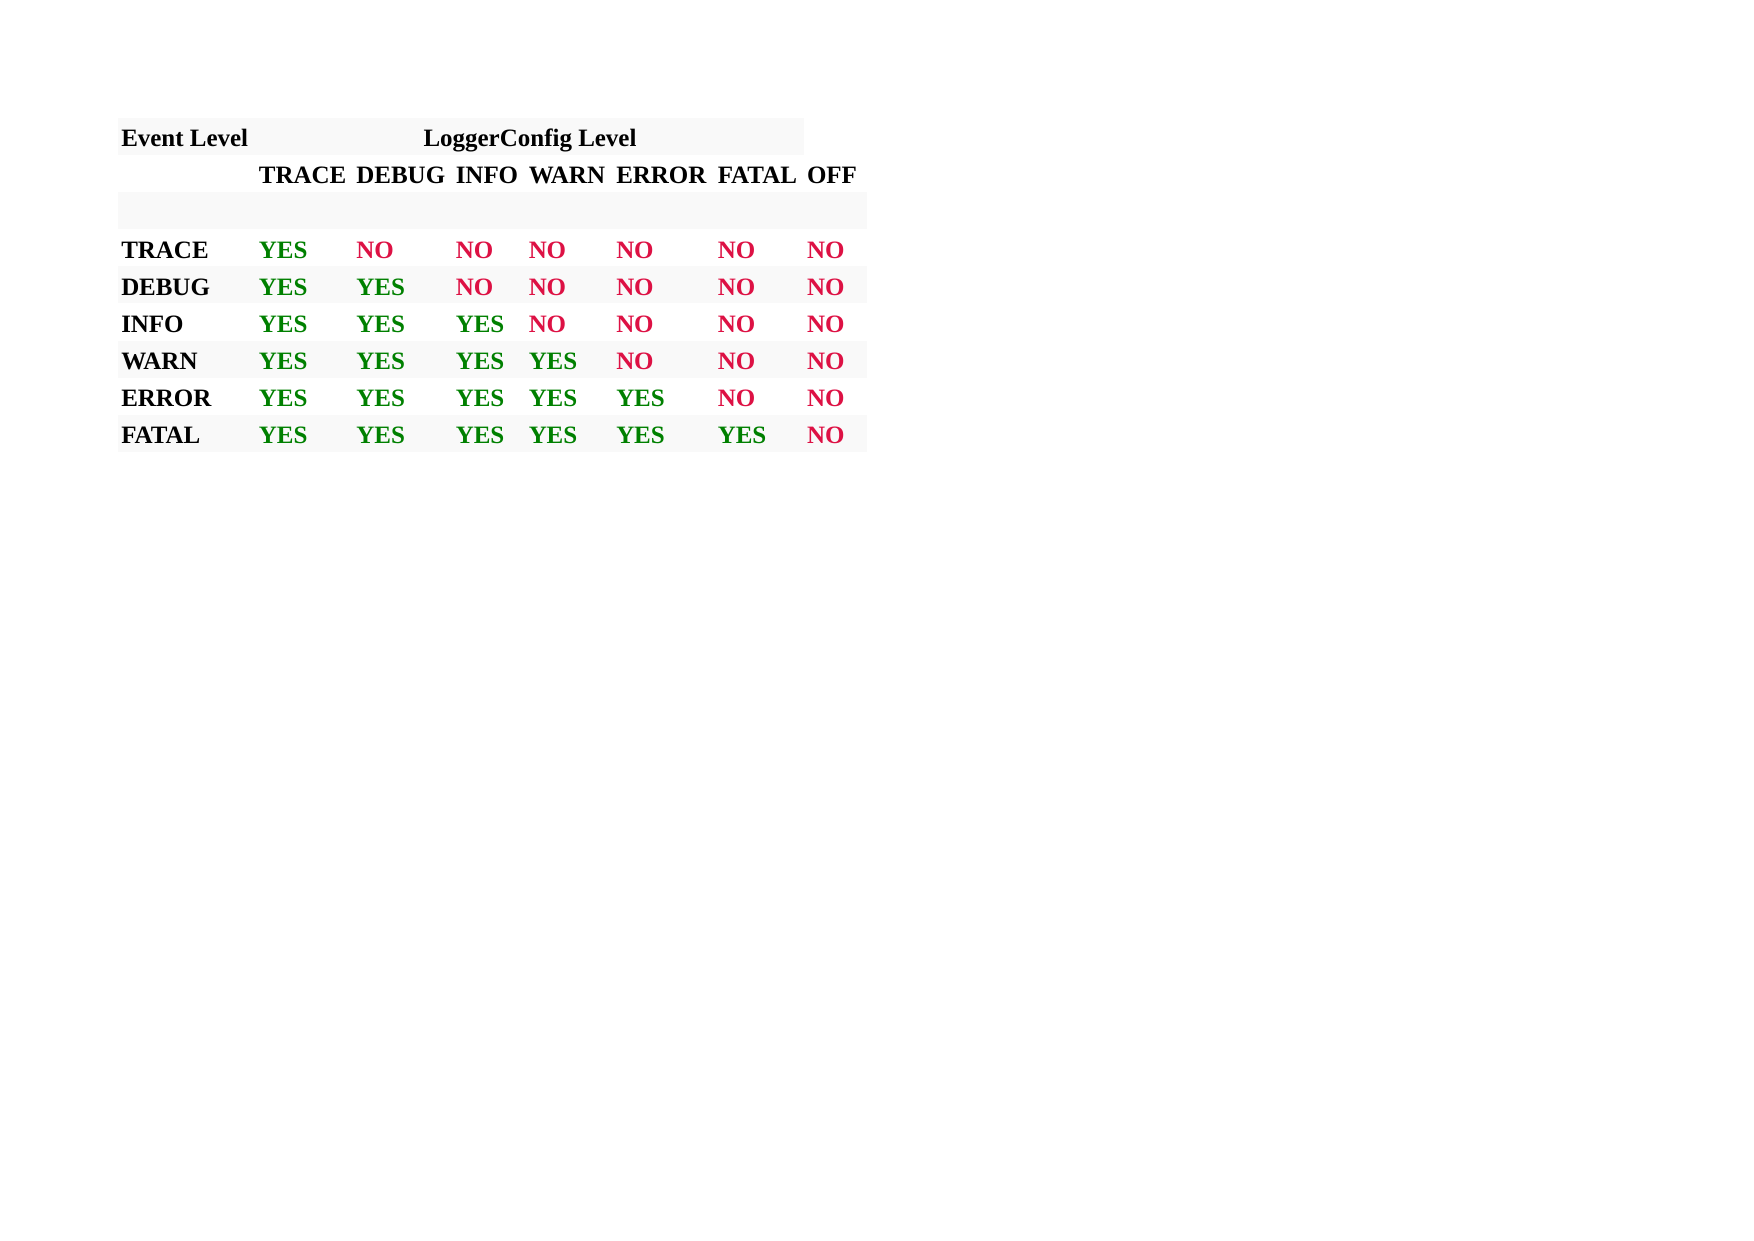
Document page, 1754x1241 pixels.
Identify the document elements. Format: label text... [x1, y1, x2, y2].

table_cell [118, 452, 256, 489]
table_cell NO [715, 266, 804, 303]
table_cell INFO [453, 155, 526, 192]
table_cell NO [353, 229, 453, 266]
table_cell YES [453, 415, 526, 452]
table_cell YES [256, 229, 353, 266]
table_cell YES [715, 415, 804, 452]
table_cell YES [256, 378, 353, 415]
table_cell NO [453, 266, 526, 303]
table_cell FATAL [715, 155, 804, 192]
table_cell [118, 192, 256, 229]
table_cell NO [613, 304, 715, 341]
table_cell YES [453, 304, 526, 341]
table_cell [526, 192, 613, 229]
table_cell [804, 452, 867, 489]
table_cell [353, 192, 453, 229]
table_cell YES [526, 415, 613, 452]
table_cell FATAL [118, 415, 256, 452]
table_cell NO [804, 415, 867, 452]
table_cell YES [613, 415, 715, 452]
table_cell NO [804, 304, 867, 341]
table_header LoggerConfig Level [256, 118, 804, 155]
table_cell WARN [526, 155, 613, 192]
table_cell NO [715, 229, 804, 266]
table_cell OFF [804, 155, 867, 192]
table_cell DEBUG [353, 155, 453, 192]
table_cell NO [526, 229, 613, 266]
table_cell YES [453, 378, 526, 415]
table_cell YES [256, 304, 353, 341]
table_cell YES [353, 415, 453, 452]
table_cell [526, 452, 613, 489]
table_cell YES [353, 378, 453, 415]
table_cell NO [804, 341, 867, 378]
table_cell [353, 452, 453, 489]
table_cell DEBUG [118, 266, 256, 303]
table_cell WARN [118, 341, 256, 378]
table_cell YES [453, 341, 526, 378]
table_cell NO [526, 266, 613, 303]
table_cell NO [613, 266, 715, 303]
table_cell NO [804, 378, 867, 415]
table_cell NO [804, 229, 867, 266]
table_cell [804, 192, 867, 229]
table_cell [715, 192, 804, 229]
table_header Event Level [118, 118, 256, 155]
table_cell NO [526, 304, 613, 341]
table_cell [256, 452, 353, 489]
table_cell YES [526, 378, 613, 415]
table_cell YES [256, 341, 353, 378]
table_cell NO [715, 304, 804, 341]
table_cell NO [613, 341, 715, 378]
table_cell [118, 155, 256, 192]
table_cell YES [256, 266, 353, 303]
table_cell NO [715, 378, 804, 415]
table_cell ERROR [118, 378, 256, 415]
table_cell [613, 452, 715, 489]
table_cell YES [613, 378, 715, 415]
table_cell YES [353, 304, 453, 341]
table_cell ERROR [613, 155, 715, 192]
table_cell YES [526, 341, 613, 378]
table_header [804, 118, 867, 155]
table_cell NO [613, 229, 715, 266]
table_cell [613, 192, 715, 229]
table_cell YES [353, 341, 453, 378]
table_cell [256, 192, 353, 229]
table_cell INFO [118, 304, 256, 341]
table_cell YES [256, 415, 353, 452]
table_cell YES [353, 266, 453, 303]
table_cell [453, 192, 526, 229]
table_cell NO [453, 229, 526, 266]
table_cell TRACE [256, 155, 353, 192]
table_cell TRACE [118, 229, 256, 266]
table_cell NO [715, 341, 804, 378]
table_cell [715, 452, 804, 489]
table_cell NO [804, 266, 867, 303]
table_cell [453, 452, 526, 489]
